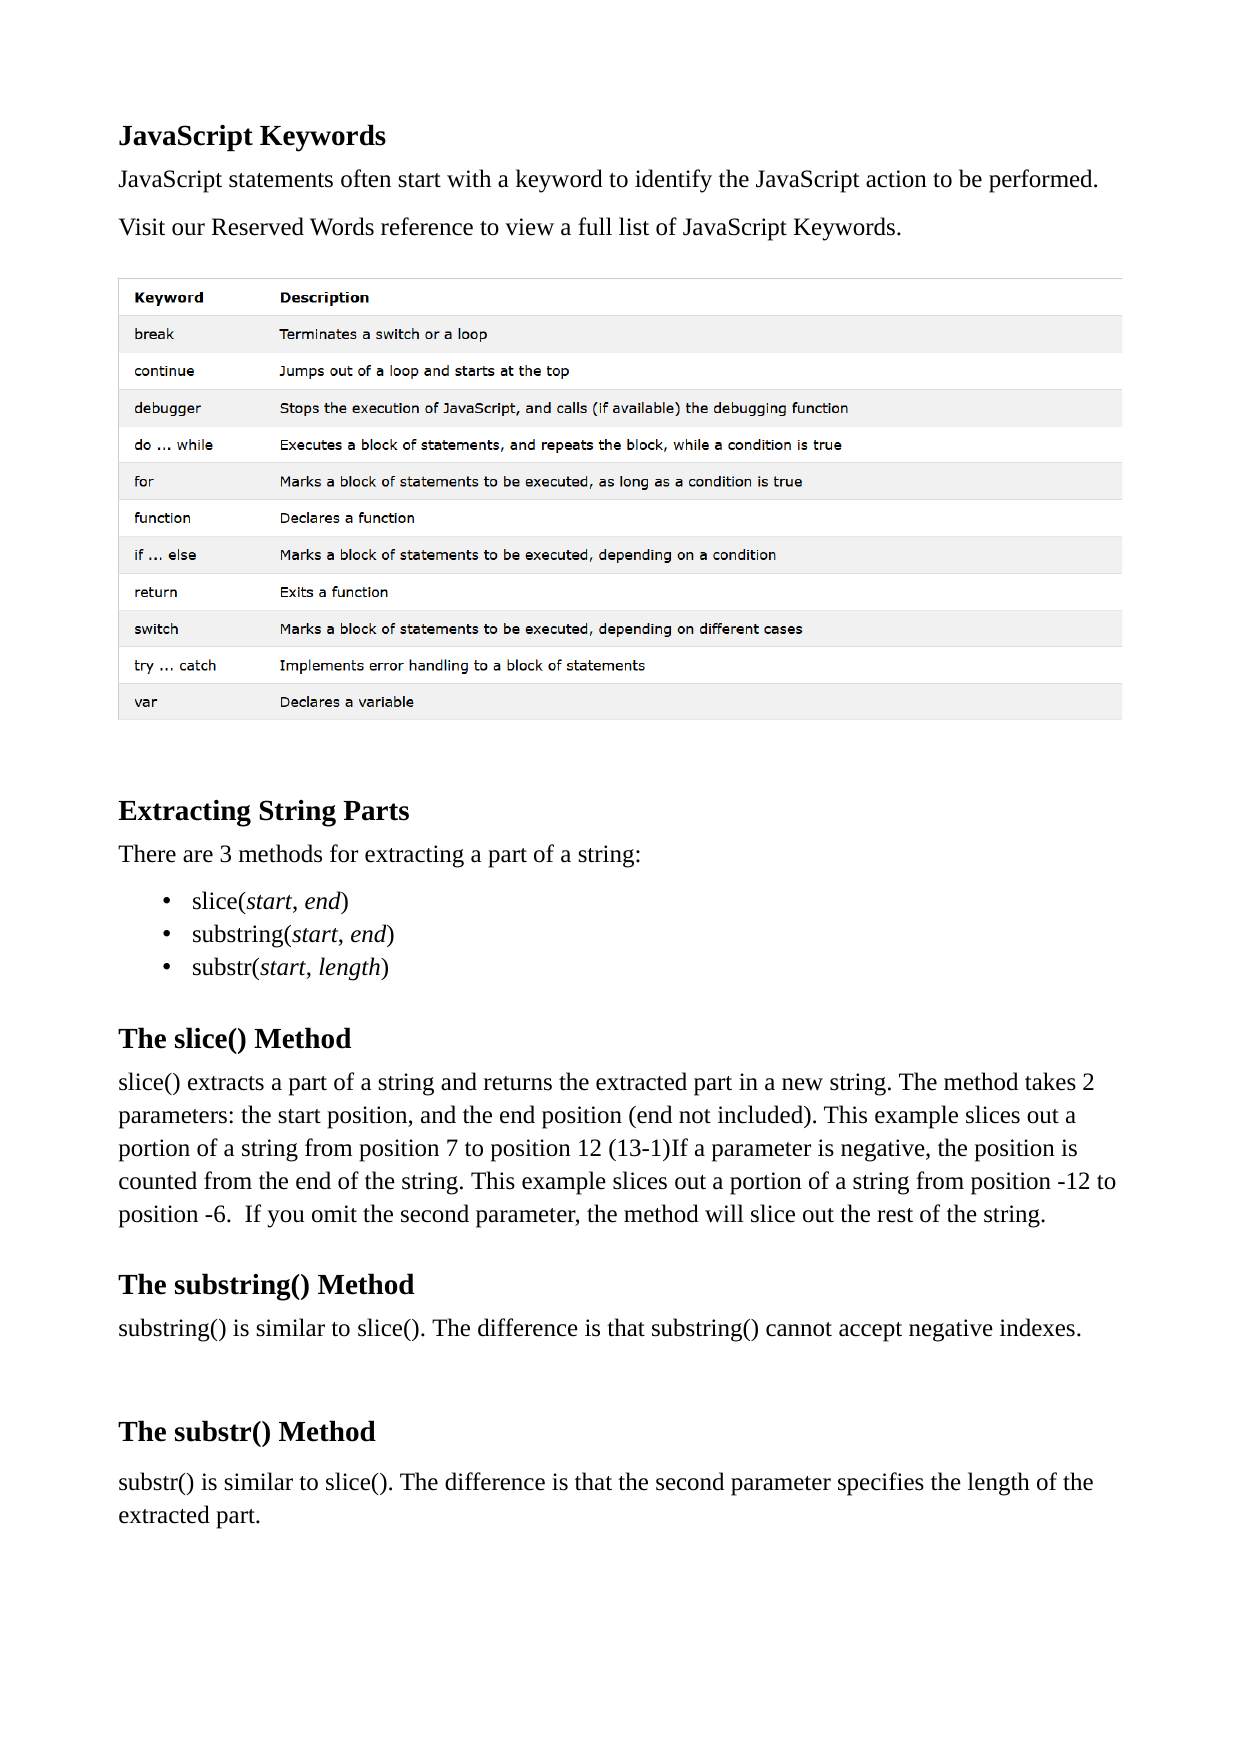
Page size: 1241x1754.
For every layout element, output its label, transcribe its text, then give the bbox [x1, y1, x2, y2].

subtitle Extracting String Parts [118, 793, 1122, 826]
text substr() is similar to slice(). The difference is that the second parameter specifies the length of the extracted part. [118, 1467, 1122, 1529]
list substring(start, end) [162, 919, 1122, 948]
subtitle The substring() Method [118, 1267, 1122, 1301]
list slice(start, end) [162, 886, 1122, 915]
text The substr() Method [118, 1414, 1122, 1448]
subtitle JavaScript Keywords [118, 118, 1122, 152]
text Visit our Reserved Words reference to view a full list of JavaScript Keywords. [118, 212, 1122, 241]
text slice() extracts a part of a string and returns the extracted part in a new string. The method takes 2 parameters: the start position, and the end position (end not included). This example slices out a portion of a string from position 7 to position 12 (13-1)If a parameter is negative, the position is counted from the end of the string. This example slices out a portion of a string from position -12 to position -6. If you omit the second parameter, the method will slice out the rest of the string. [118, 1067, 1122, 1228]
text JavaScript statements often start with a keyword to identify the JavaScript action to be performed. [118, 164, 1122, 193]
picture [118, 278, 1123, 720]
subtitle The slice() Method [118, 1021, 1122, 1054]
text There are 3 methods for extracting a part of a string: [118, 839, 1122, 867]
text substring() is similar to slice(). The difference is that substring() cannot accept negative indexes. [118, 1313, 1122, 1342]
list substr(start, length) [162, 952, 1122, 981]
